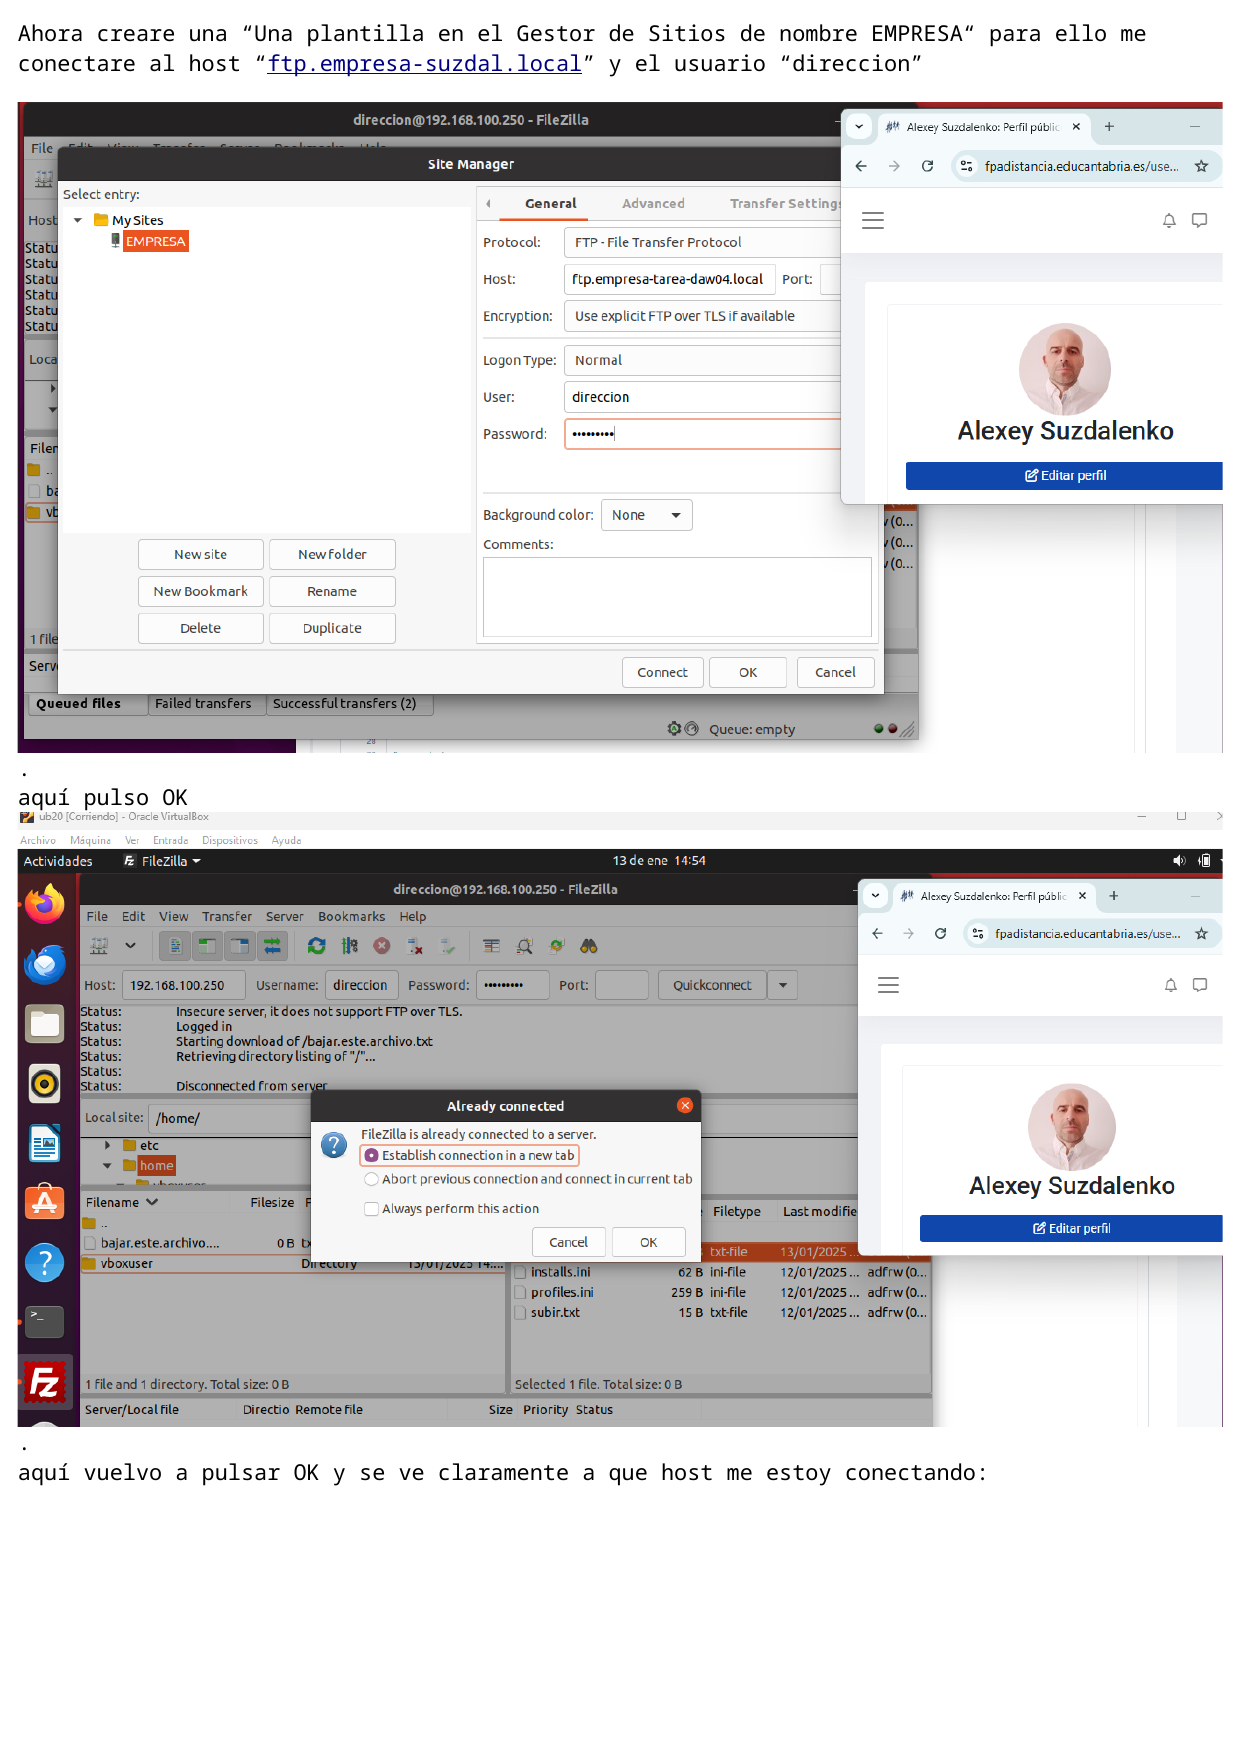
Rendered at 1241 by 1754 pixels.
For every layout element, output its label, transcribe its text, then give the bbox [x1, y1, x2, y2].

text . [18, 753, 1222, 782]
picture [17, 102, 1223, 753]
text aquí pulso OK [18, 782, 1222, 812]
text aquí vuelvo a pulsar OK y se ve claramente a que host me estoy conectando: [18, 1456, 1222, 1486]
text Ahora creare una “Una plantilla en el Gestor de Sitios de nombre EMPRESA“ para ello me conectare al host “ftp.empresa-suzdal.local” y el usuario “direccion” [18, 18, 1222, 77]
picture [17, 812, 1223, 1427]
text . [18, 1427, 1222, 1456]
